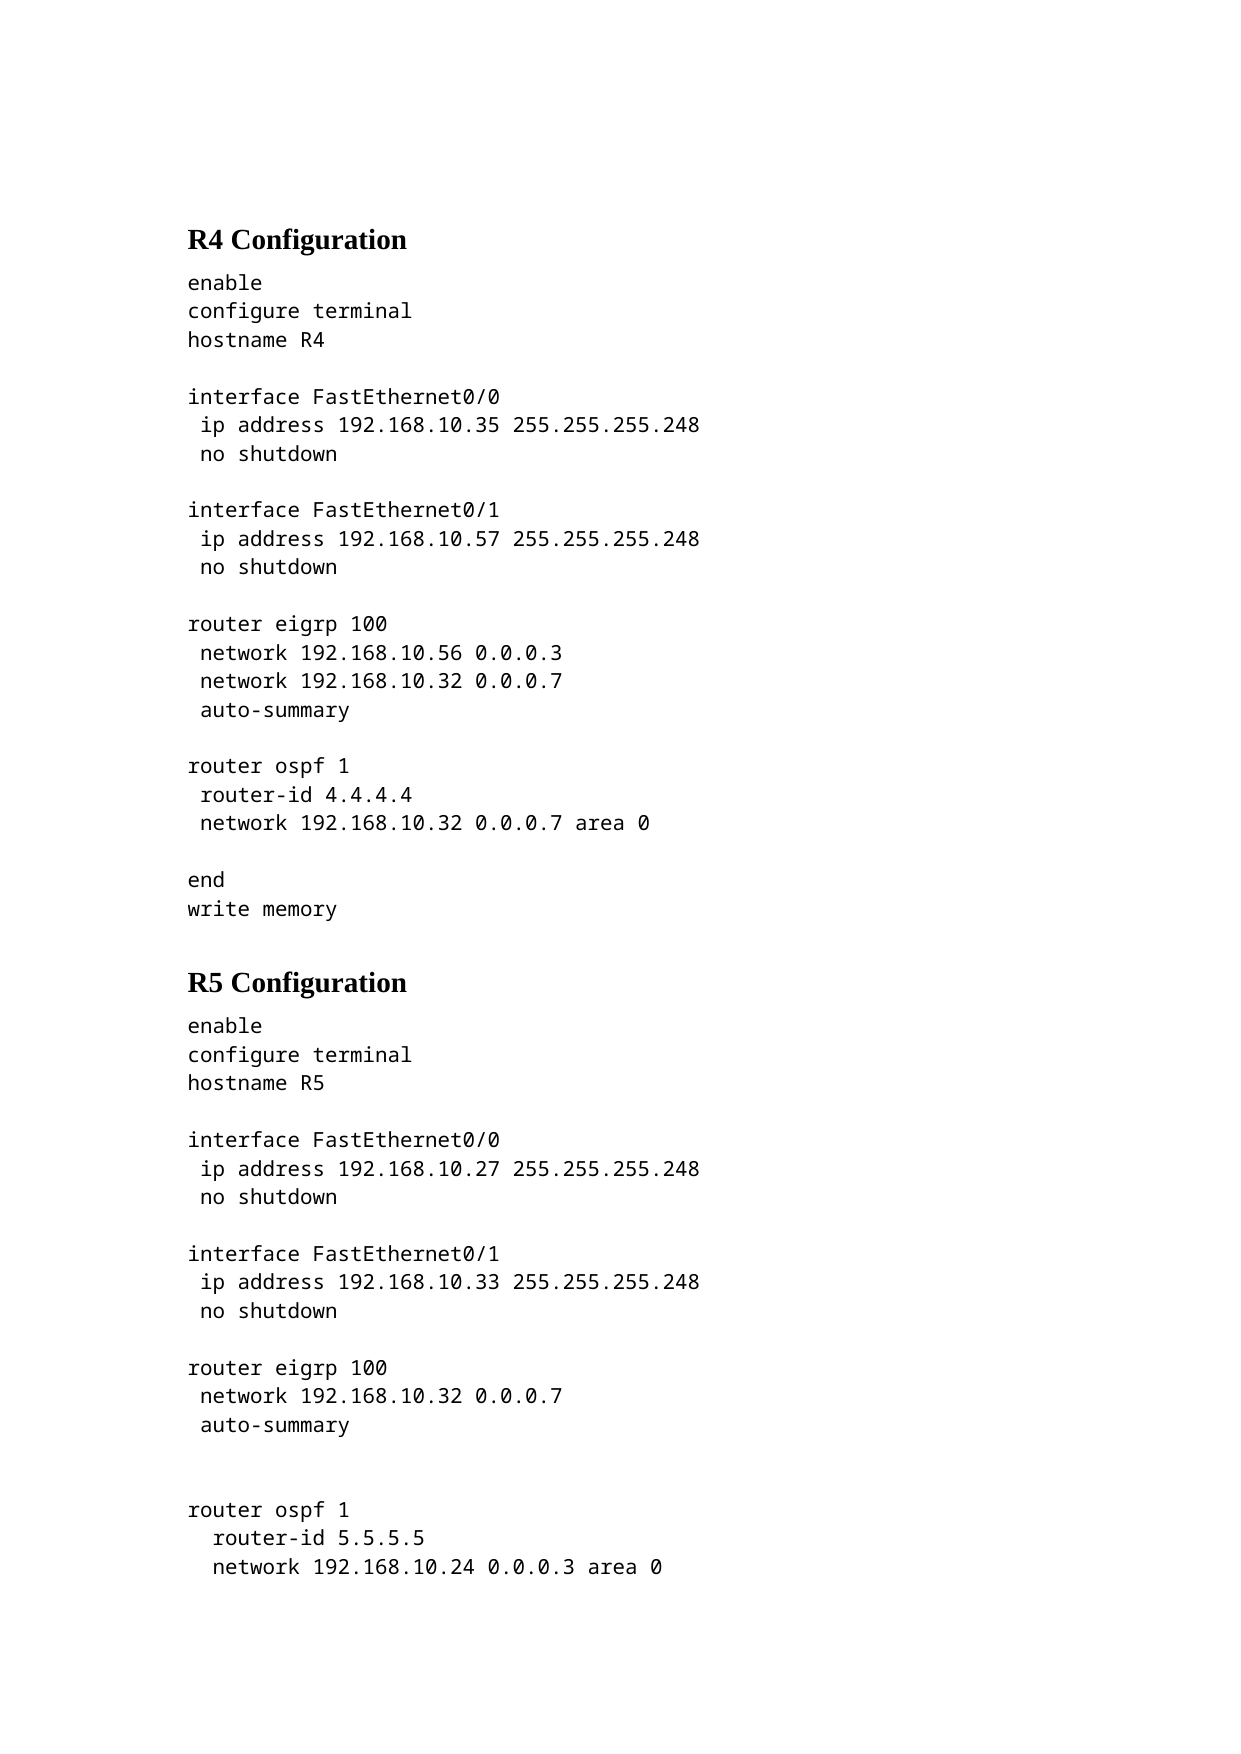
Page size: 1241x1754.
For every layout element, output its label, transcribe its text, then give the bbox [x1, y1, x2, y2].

text router-id 5.5.5.5 [187, 1523, 1053, 1552]
text interface FastEthernet0/1 [187, 1239, 1053, 1267]
text router-id 4.4.4.4 [187, 780, 1053, 808]
text configure terminal [187, 297, 1053, 325]
text network 192.168.10.56 0.0.0.3 [187, 638, 1053, 666]
text router eigrp 100 [187, 1353, 1053, 1381]
text auto-summary [187, 1410, 1053, 1438]
text ip address 192.168.10.27 255.255.255.248 [187, 1154, 1053, 1182]
text network 192.168.10.32 0.0.0.7 [187, 666, 1053, 695]
text hostname R5 [187, 1068, 1053, 1097]
text network 192.168.10.32 0.0.0.7 area 0 [187, 808, 1053, 837]
text ip address 192.168.10.35 255.255.255.248 [187, 410, 1053, 439]
text interface FastEthernet0/0 [187, 1125, 1053, 1154]
text router ospf 1 [187, 1495, 1053, 1523]
text no shutdown [187, 1296, 1053, 1324]
text end [187, 865, 1053, 894]
text enable [187, 1012, 1053, 1040]
text write memory [187, 894, 1053, 922]
text network 192.168.10.24 0.0.0.3 area 0 [187, 1552, 1053, 1580]
text ip address 192.168.10.57 255.255.255.248 [187, 524, 1053, 552]
text interface FastEthernet0/0 [187, 382, 1053, 410]
text router ospf 1 [187, 752, 1053, 780]
text ip address 192.168.10.33 255.255.255.248 [187, 1267, 1053, 1296]
text auto-summary [187, 695, 1053, 723]
text enable [187, 268, 1053, 297]
text no shutdown [187, 552, 1053, 581]
subtitle R4 Configuration [187, 222, 1053, 256]
text configure terminal [187, 1040, 1053, 1068]
text router eigrp 100 [187, 609, 1053, 638]
text no shutdown [187, 439, 1053, 467]
text interface FastEthernet0/1 [187, 496, 1053, 524]
text no shutdown [187, 1182, 1053, 1211]
subtitle R5 Configuration [187, 966, 1053, 999]
text hostname R4 [187, 325, 1053, 353]
text network 192.168.10.32 0.0.0.7 [187, 1381, 1053, 1410]
